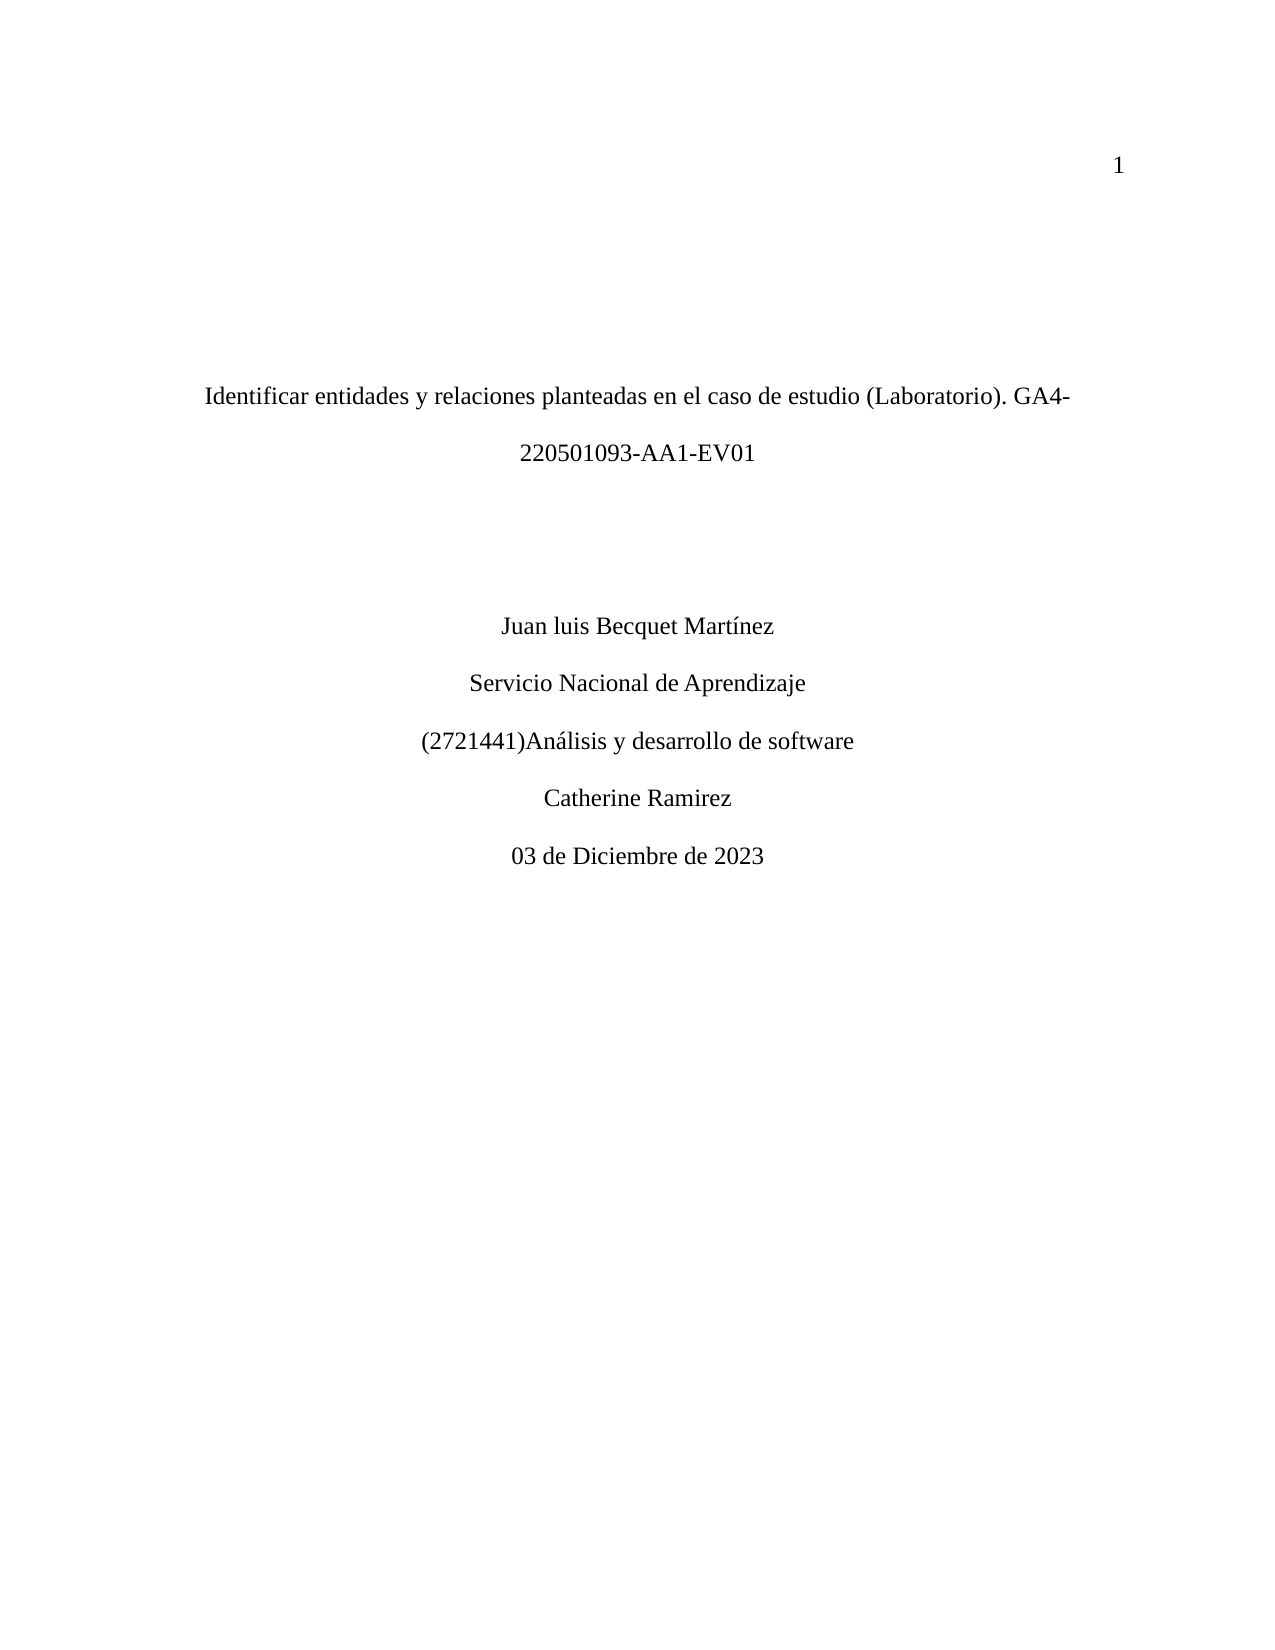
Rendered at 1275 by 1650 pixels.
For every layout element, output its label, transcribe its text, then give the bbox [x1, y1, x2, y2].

text (2721441)Análisis y desarrollo de software [150, 726, 1125, 754]
text Servicio Nacional de Aprendizaje [150, 668, 1125, 697]
text Identificar entidades y relaciones planteadas en el caso de estudio (Laboratorio). GA4-220501093-AA1-EV01 [150, 381, 1125, 467]
text 03 de Diciembre de 2023 [150, 841, 1125, 869]
text Catherine Ramirez [150, 783, 1125, 812]
text Juan luis Becquet Martínez [150, 611, 1125, 639]
